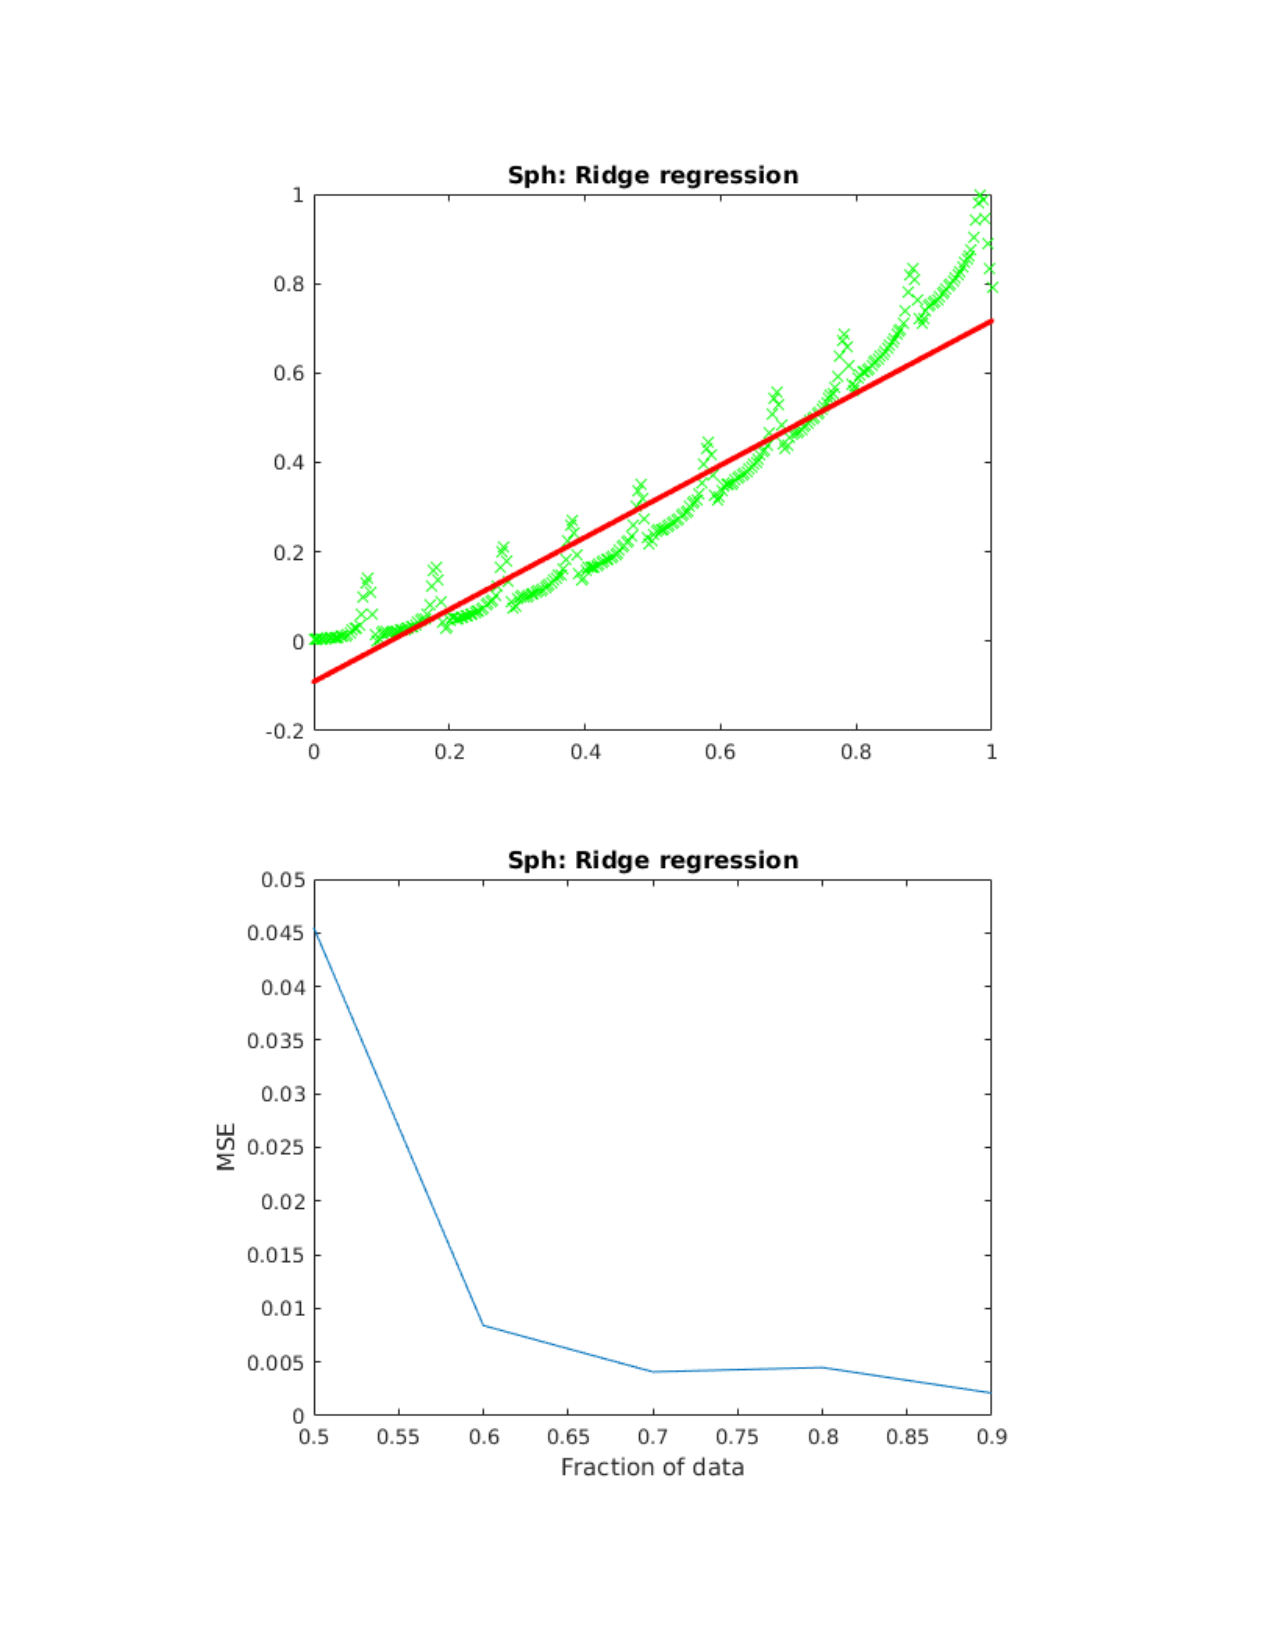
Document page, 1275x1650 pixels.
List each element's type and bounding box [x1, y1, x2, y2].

picture [200, 146, 1075, 803]
picture [200, 831, 1075, 1488]
